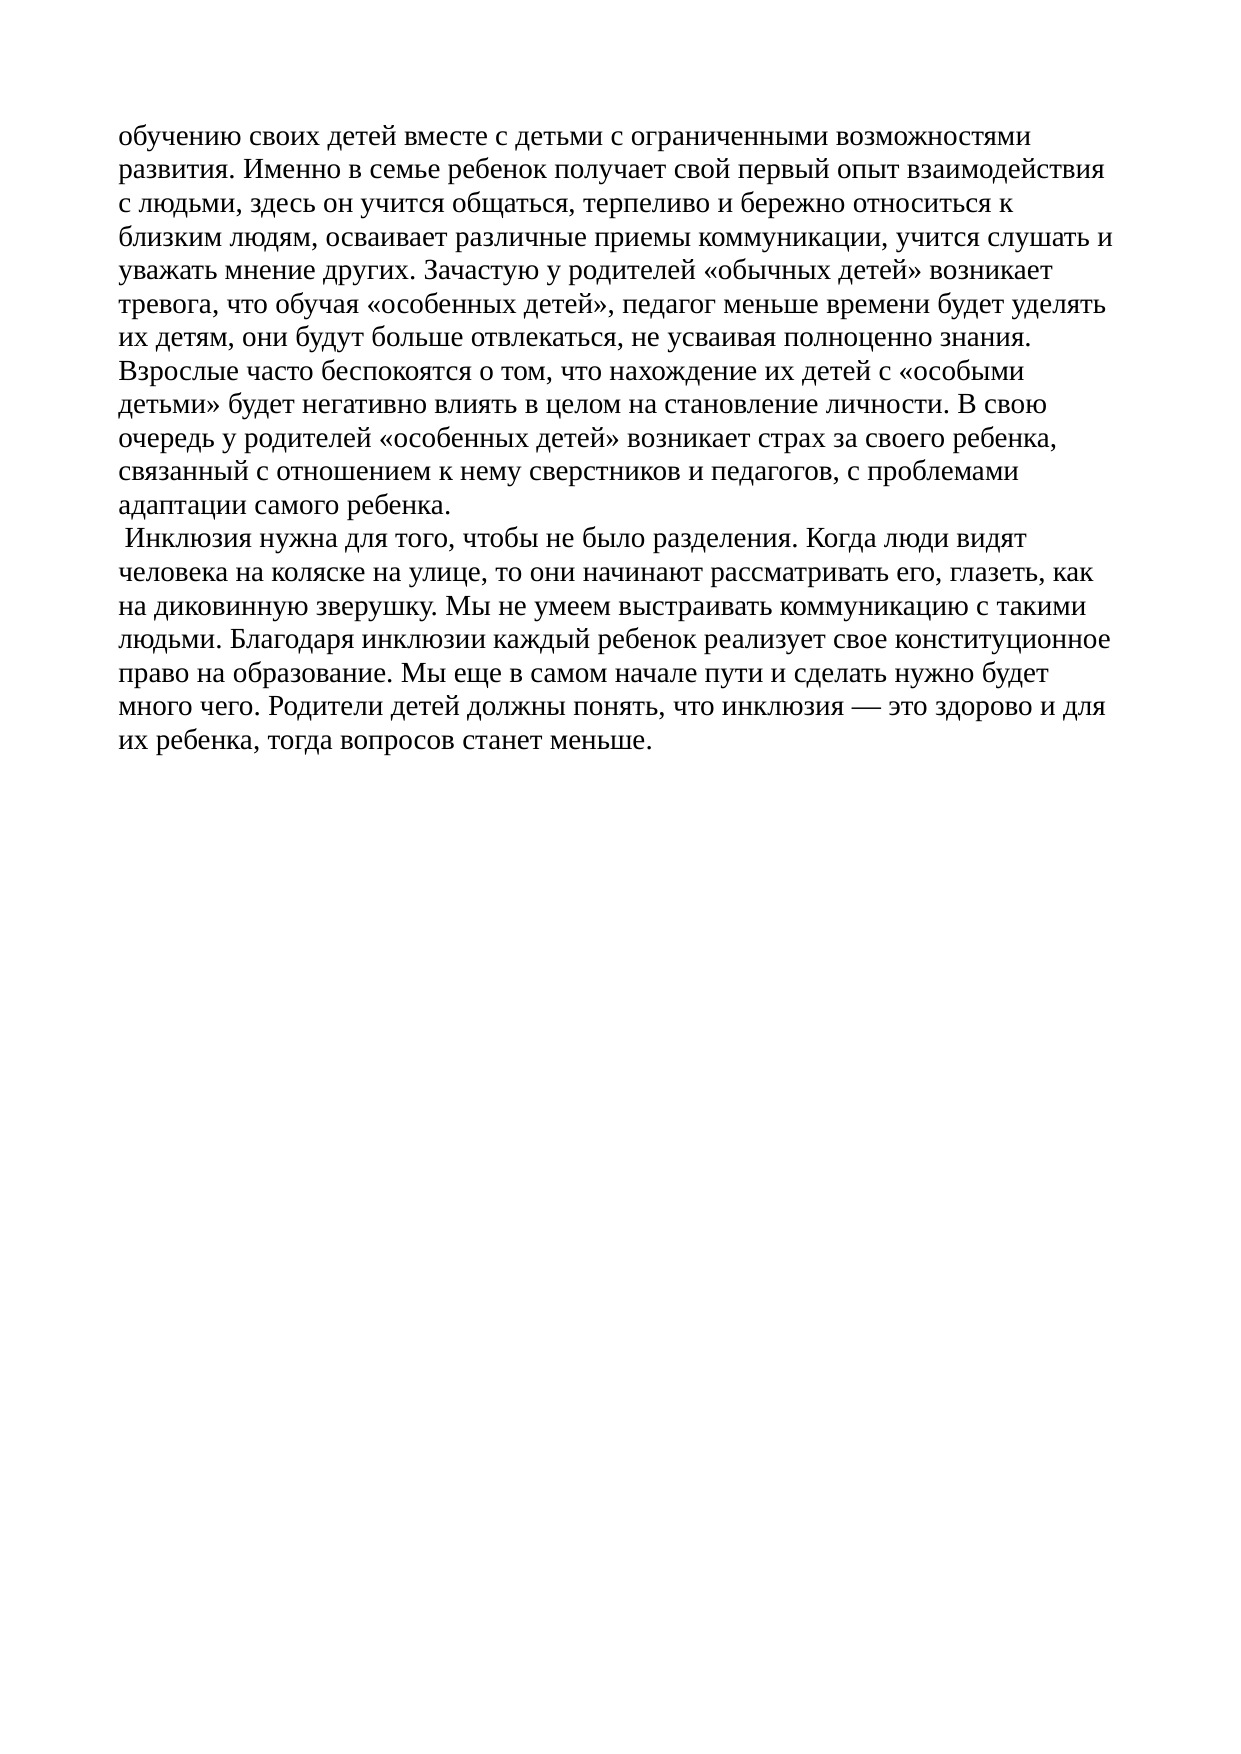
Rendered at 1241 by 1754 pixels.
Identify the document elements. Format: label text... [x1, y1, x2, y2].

text обучению своих детей вместе с детьми с ограниченными возможностями развития. Именно в семье ребенок получает свой первый опыт взаимодействия с людьми, здесь он учится общаться, терпеливо и бережно относиться к близким людям, осваивает различные приемы коммуникации, учится слушать и уважать мнение других. Зачастую у родителей «обычных детей» возникает тревога, что обучая «особенных детей», педагог меньше времени будет уделять их детям, они будут больше отвлекаться, не усваивая полноценно знания. Взрослые часто беспокоятся о том, что нахождение их детей с «особыми детьми» будет негативно влиять в целом на становление личности. В свою очередь у родителей «особенных детей» возникает страх за своего ребенка, связанный с отношением к нему сверстников и педагогов, с проблемами адаптации самого ребенка. [118, 118, 1122, 521]
text Инклюзия нужна для того, чтобы не было разделения. Когда люди видят человека на коляске на улице, то они начинают рассматривать его, глазеть, как на диковинную зверушку. Мы не умеем выстраивать коммуникацию с такими людьми. Благодаря инклюзии каждый ребенок реализует свое конституционное право на образование. Мы еще в самом начале пути и сделать нужно будет много чего. Родители детей должны понять, что инклюзия — это здорово и для их ребенка, тогда вопросов станет меньше. [118, 521, 1122, 755]
